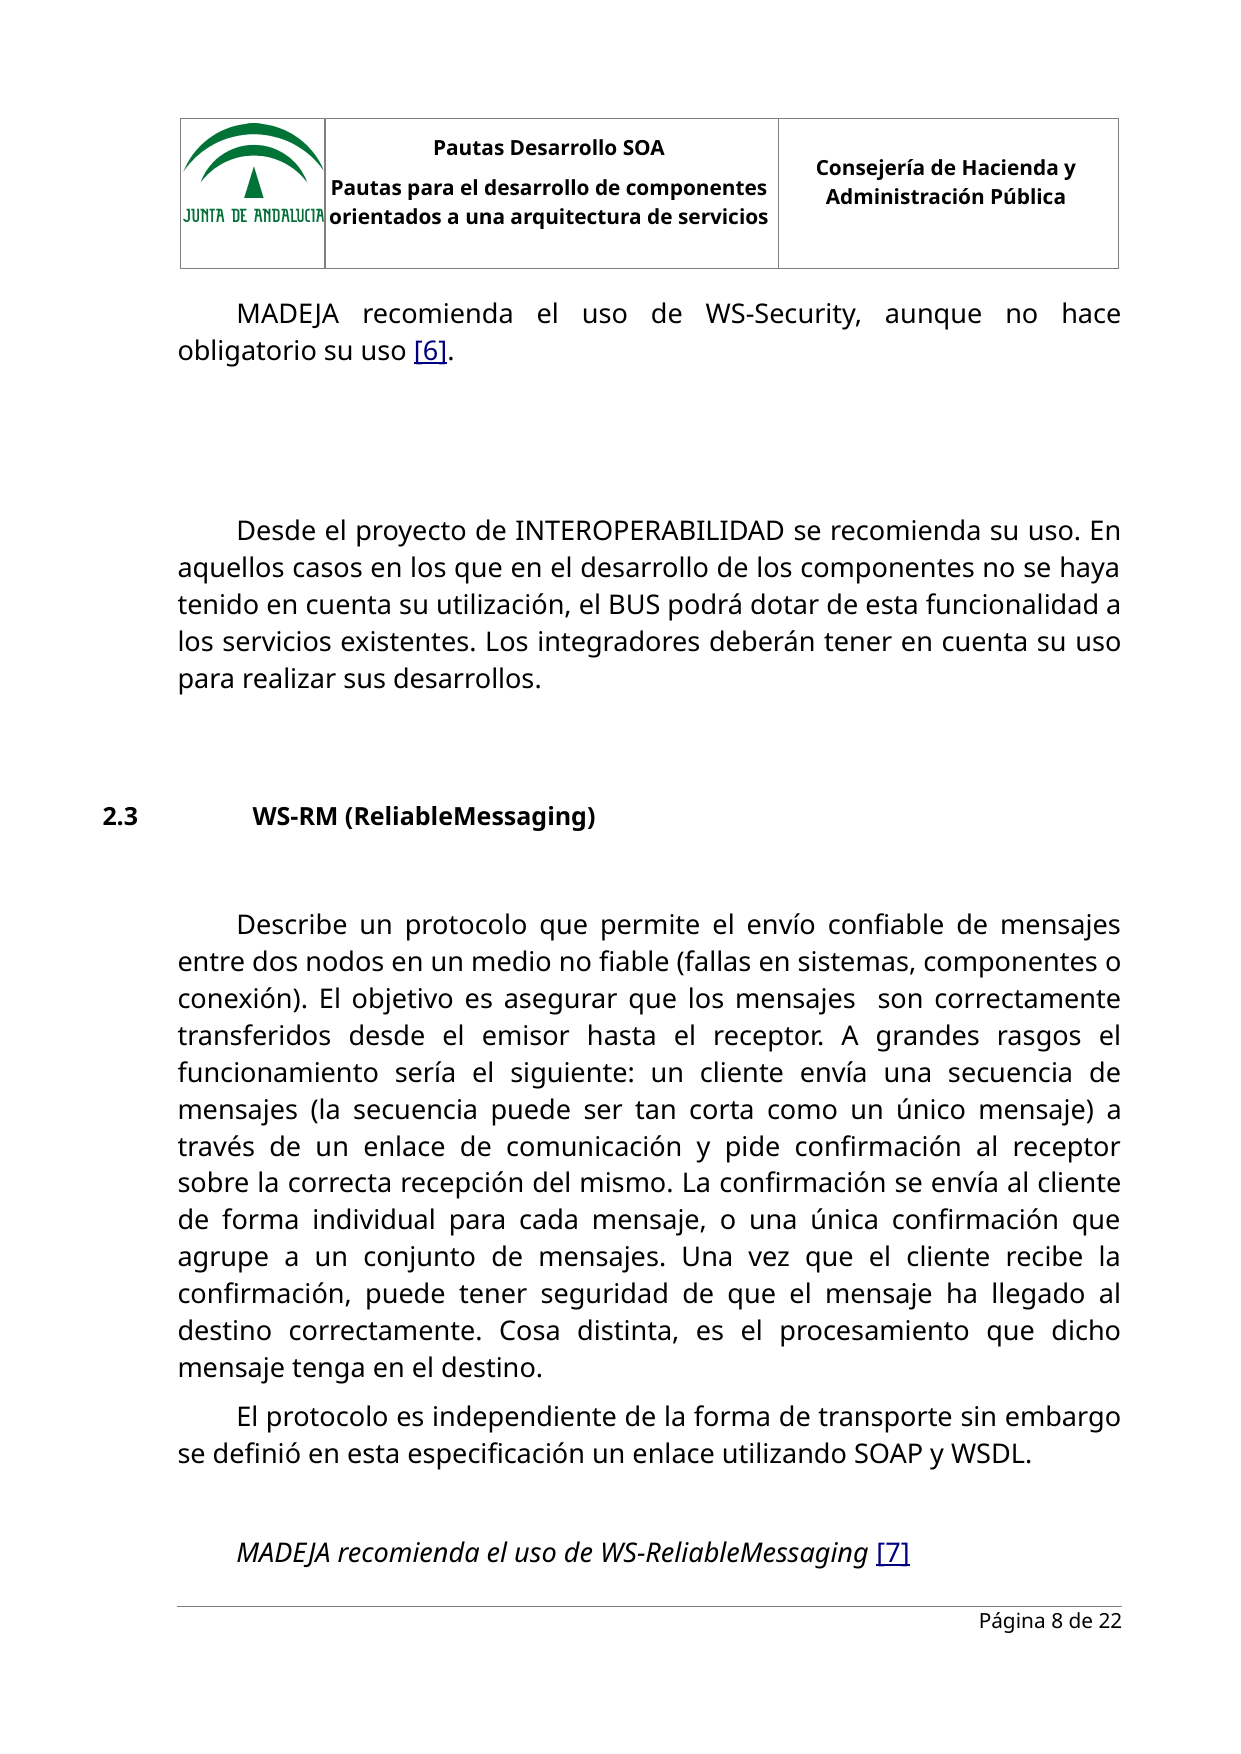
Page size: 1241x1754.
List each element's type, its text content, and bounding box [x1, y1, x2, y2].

text Desde el proyecto de INTEROPERABILIDAD se recomienda su uso. En aquellos casos en los que en el desarrollo de los componentes no se haya tenido en cuenta su utilización, el BUS podrá dotar de esta funcionalidad a los servicios existentes. Los integradores deberán tener en cuenta su uso para realizar sus desarrollos. [177, 512, 1122, 696]
text Describe un protocolo que permite el envío confiable de mensajes entre dos nodos en un medio no fiable (fallas en sistemas, componentes o conexión). El objetivo es asegurar que los mensajes son correctamente transferidos desde el emisor hasta el receptor. A grandes rasgos el funcionamiento sería el siguiente: un cliente envía una secuencia de mensajes (la secuencia puede ser tan corta como un único mensaje) a través de un enlace de comunicación y pide confirmación al receptor sobre la correcta recepción del mismo. La confirmación se envía al cliente de forma individual para cada mensaje, o una única confirmación que agrupe a un conjunto de mensajes. Una vez que el cliente recibe la confirmación, puede tener seguridad de que el mensaje ha llegado al destino correctamente. Cosa distinta, es el procesamiento que dicho mensaje tenga en el destino. [177, 906, 1122, 1385]
picture [183, 123, 324, 222]
text El protocolo es independiente de la forma de transporte sin embargo se definió en esta especificación un enlace utilizando SOAP y WSDL. [177, 1398, 1122, 1471]
subtitle WS-RM (ReliableMessaging) [102, 799, 1122, 833]
text MADEJA recomienda el uso de WS-ReliableMessaging [7] [177, 1533, 1122, 1570]
text MADEJA recomienda el uso de WS-Security, aunque no hace obligatorio su uso [6]. [177, 294, 1122, 368]
